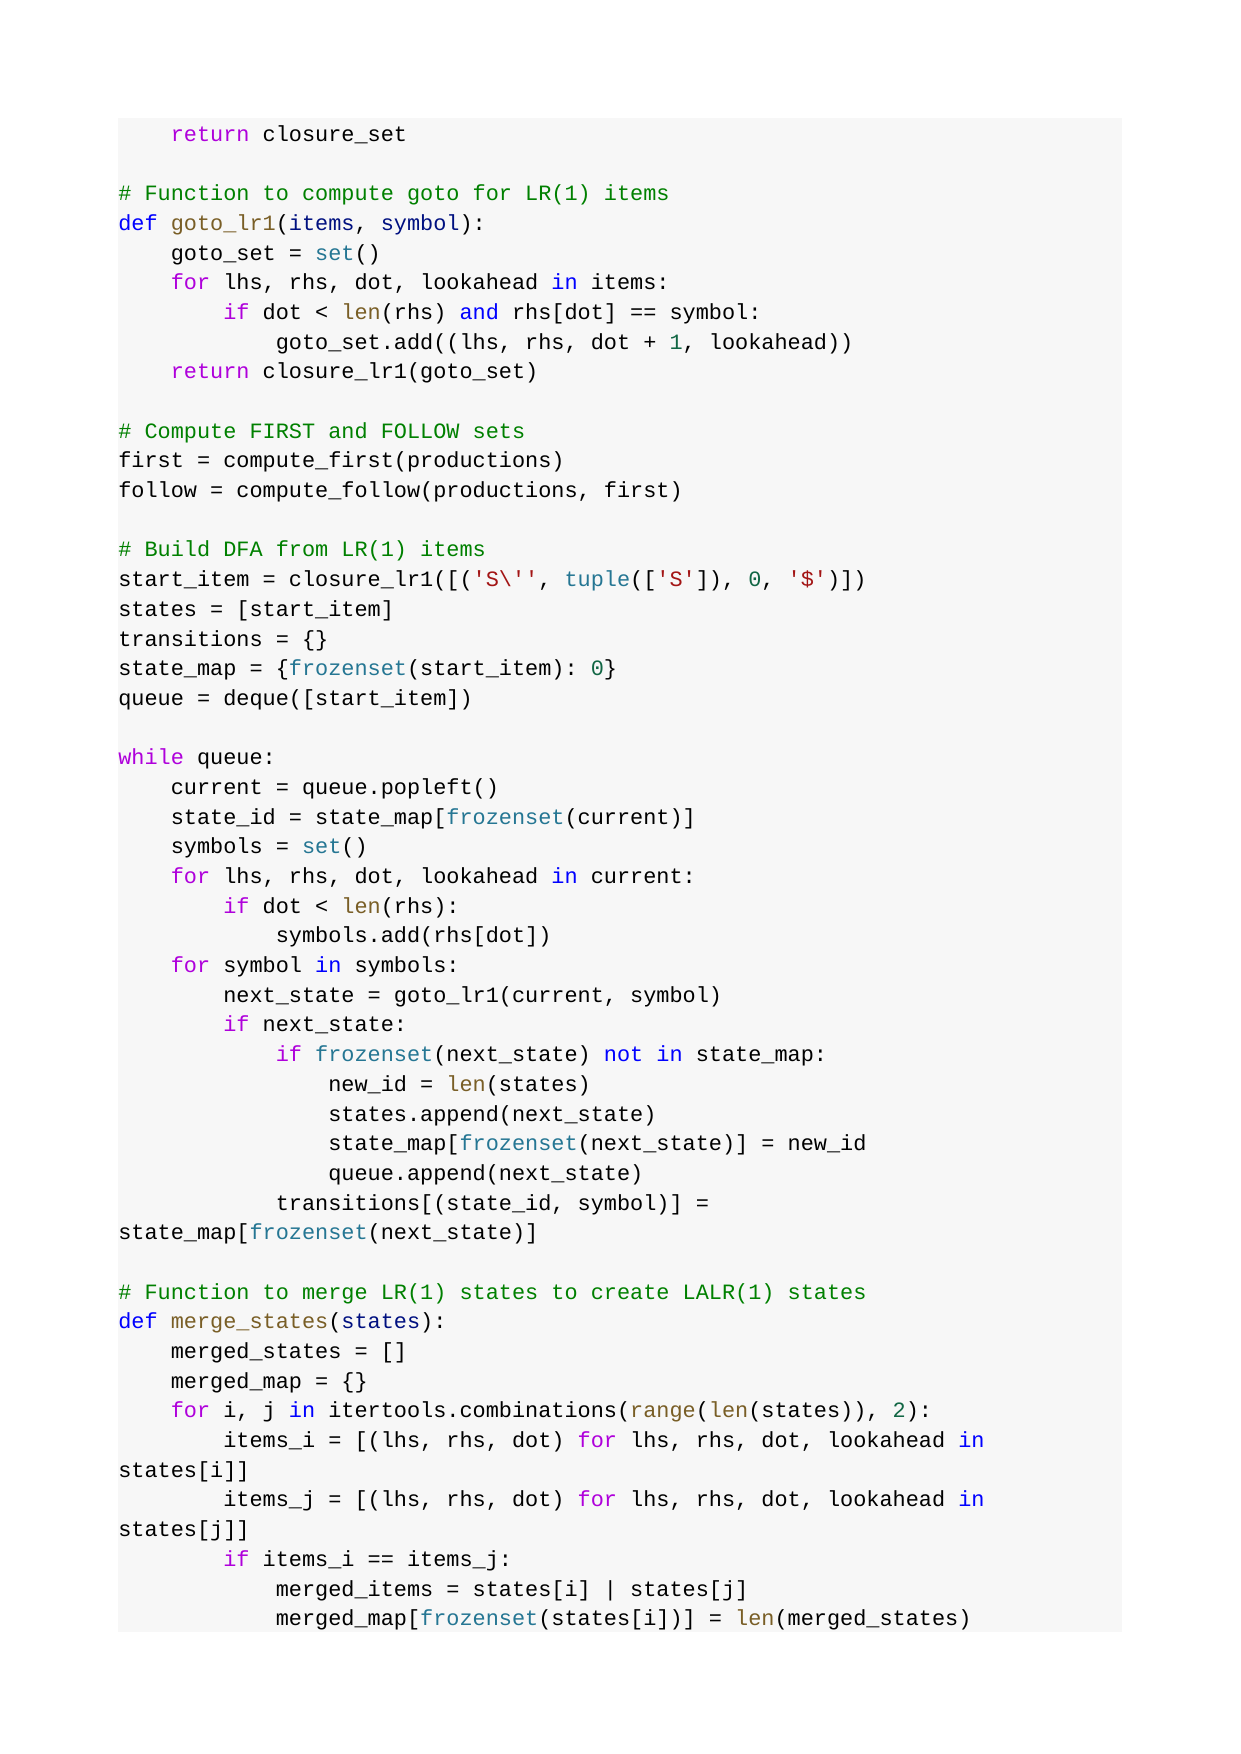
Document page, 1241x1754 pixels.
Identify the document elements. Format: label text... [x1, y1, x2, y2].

text next_state = goto_lr1(current, symbol) [118, 979, 1122, 1009]
text first = compute_first(productions) [118, 445, 1122, 474]
text def merge_states(states): [118, 1306, 1122, 1335]
text for symbol in symbols: [118, 949, 1122, 979]
text while queue: [118, 742, 1122, 771]
text symbols.add(rhs[dot]) [118, 920, 1122, 949]
text transitions[(state_id, symbol)] = state_map[frozenset(next_state)] [118, 1187, 1122, 1246]
text items_j = [(lhs, rhs, dot) for lhs, rhs, dot, lookahead in states[j]] [118, 1484, 1122, 1543]
text start_item = closure_lr1([('S\'', tuple(['S']), 0, '$')]) [118, 563, 1122, 593]
text # Function to compute goto for LR(1) items [118, 177, 1122, 207]
text # Compute FIRST and FOLLOW sets [118, 415, 1122, 445]
text current = queue.popleft() [118, 771, 1122, 801]
text state_id = state_map[frozenset(current)] [118, 801, 1122, 831]
text for i, j in itertools.combinations(range(len(states)), 2): [118, 1395, 1122, 1424]
text queue = deque([start_item]) [118, 682, 1122, 712]
text if items_i == items_j: [118, 1543, 1122, 1573]
text states = [start_item] [118, 593, 1122, 623]
text items_i = [(lhs, rhs, dot) for lhs, rhs, dot, lookahead in states[i]] [118, 1424, 1122, 1484]
text follow = compute_follow(productions, first) [118, 474, 1122, 504]
text for lhs, rhs, dot, lookahead in items: [118, 267, 1122, 296]
text state_map = {frozenset(start_item): 0} [118, 652, 1122, 682]
text if frozenset(next_state) not in state_map: [118, 1038, 1122, 1068]
text goto_set = set() [118, 237, 1122, 267]
text states.append(next_state) [118, 1098, 1122, 1127]
text for lhs, rhs, dot, lookahead in current: [118, 860, 1122, 890]
text # Function to merge LR(1) states to create LALR(1) states [118, 1276, 1122, 1306]
text queue.append(next_state) [118, 1157, 1122, 1187]
text transitions = {} [118, 623, 1122, 652]
text if next_state: [118, 1009, 1122, 1038]
text merged_map[frozenset(states[i])] = len(merged_states) [118, 1602, 1122, 1632]
text merged_items = states[i] | states[j] [118, 1573, 1122, 1602]
text return closure_set [118, 118, 1122, 148]
text if dot < len(rhs): [118, 890, 1122, 920]
text merged_states = [] [118, 1335, 1122, 1365]
text symbols = set() [118, 831, 1122, 860]
text if dot < len(rhs) and rhs[dot] == symbol: [118, 296, 1122, 326]
text goto_set.add((lhs, rhs, dot + 1, lookahead)) [118, 326, 1122, 356]
text # Build DFA from LR(1) items [118, 534, 1122, 563]
text merged_map = {} [118, 1365, 1122, 1395]
text state_map[frozenset(next_state)] = new_id [118, 1127, 1122, 1157]
text def goto_lr1(items, symbol): [118, 207, 1122, 237]
text new_id = len(states) [118, 1068, 1122, 1098]
text return closure_lr1(goto_set) [118, 356, 1122, 385]
